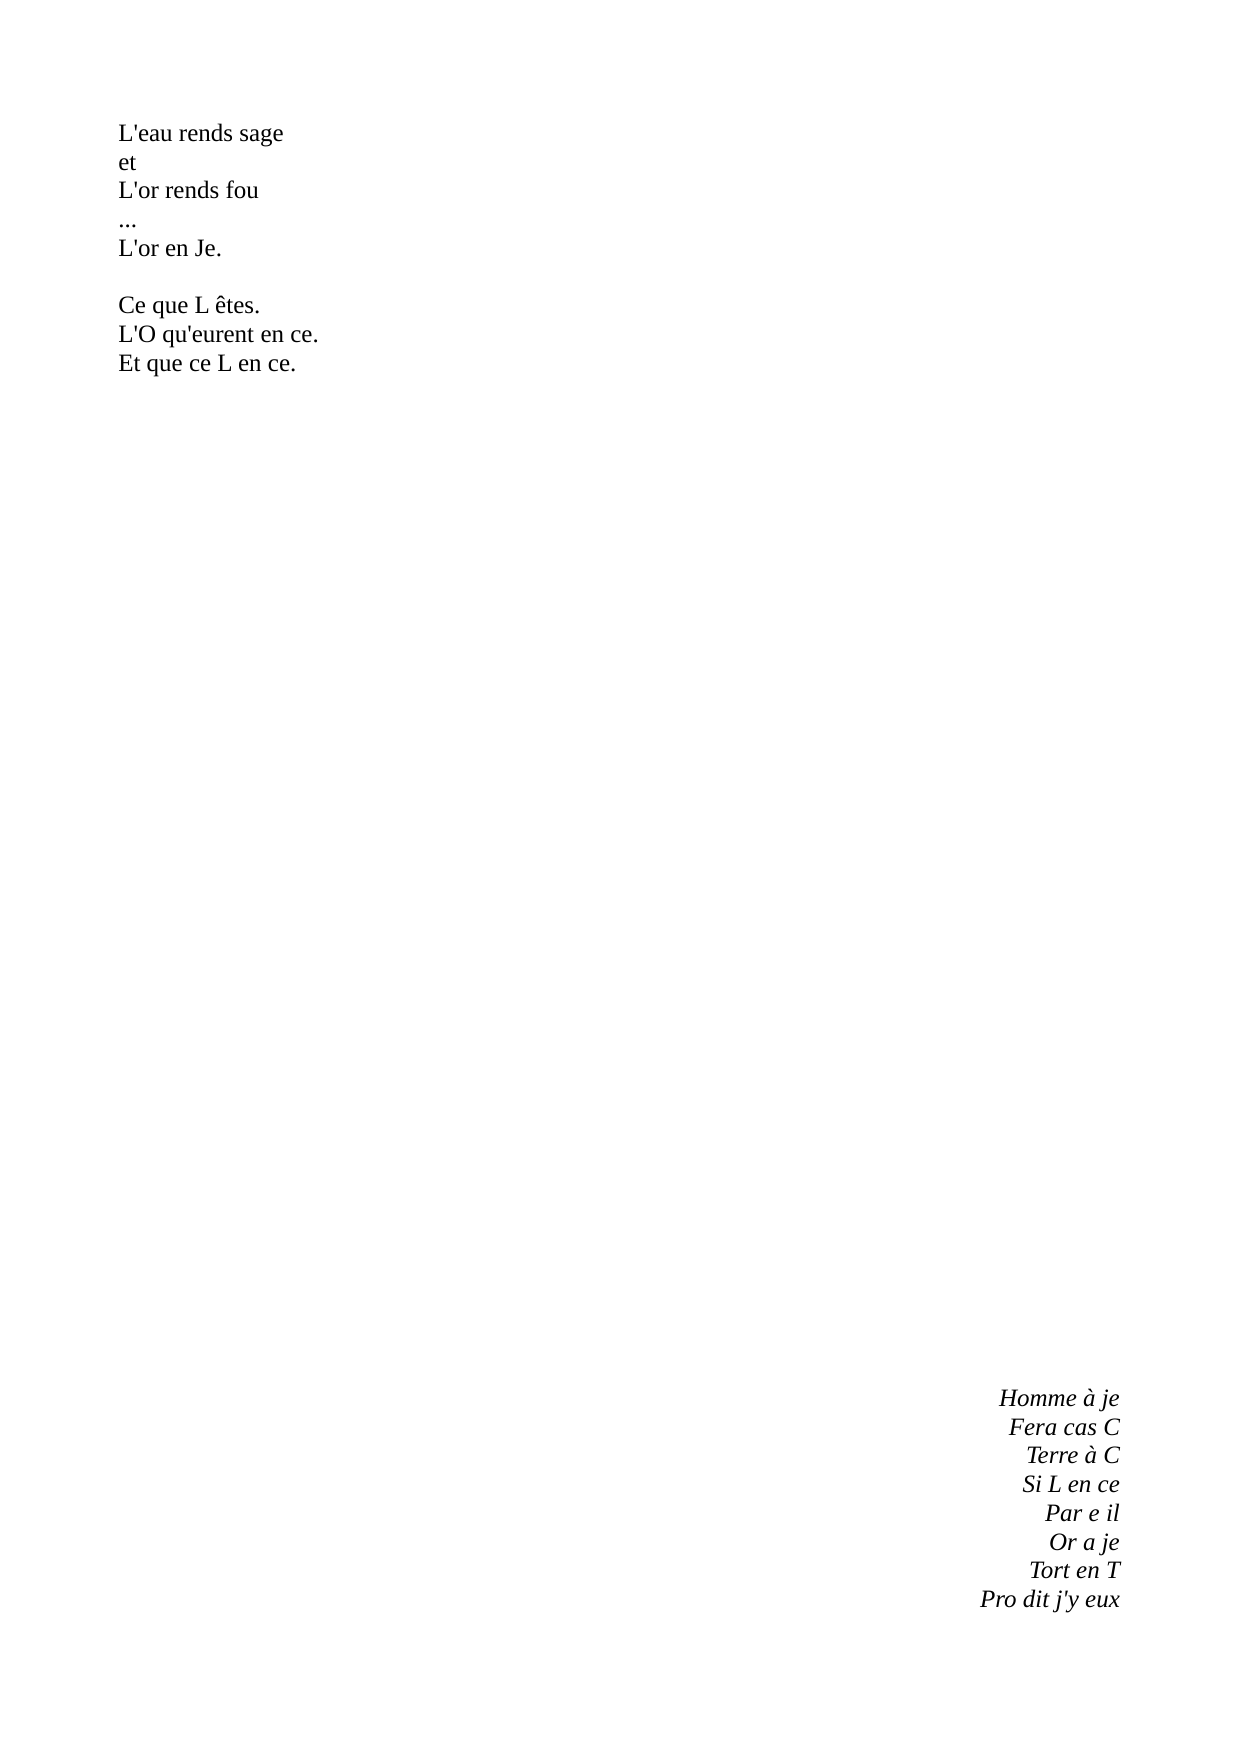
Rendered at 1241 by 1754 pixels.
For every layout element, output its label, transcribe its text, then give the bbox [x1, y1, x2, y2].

text L'or rends fou [118, 176, 1122, 204]
text Par e il [118, 1498, 1122, 1527]
text L'or en Je. [118, 233, 1122, 262]
text Si L en ce [118, 1469, 1122, 1498]
text Homme à je [118, 1383, 1122, 1412]
text ... [118, 204, 1122, 233]
text et [118, 147, 1122, 176]
text Et que ce L en ce. [118, 348, 1122, 377]
text Fera cas C [118, 1412, 1122, 1441]
text Tort en T [118, 1556, 1122, 1584]
text L'eau rends sage [118, 118, 1122, 147]
text Ce que L êtes. [118, 291, 1122, 319]
text Or a je [118, 1527, 1122, 1556]
text Terre à C [118, 1441, 1122, 1469]
text L'O qu'eurent en ce. [118, 319, 1122, 348]
text Pro dit j'y eux [118, 1584, 1122, 1613]
